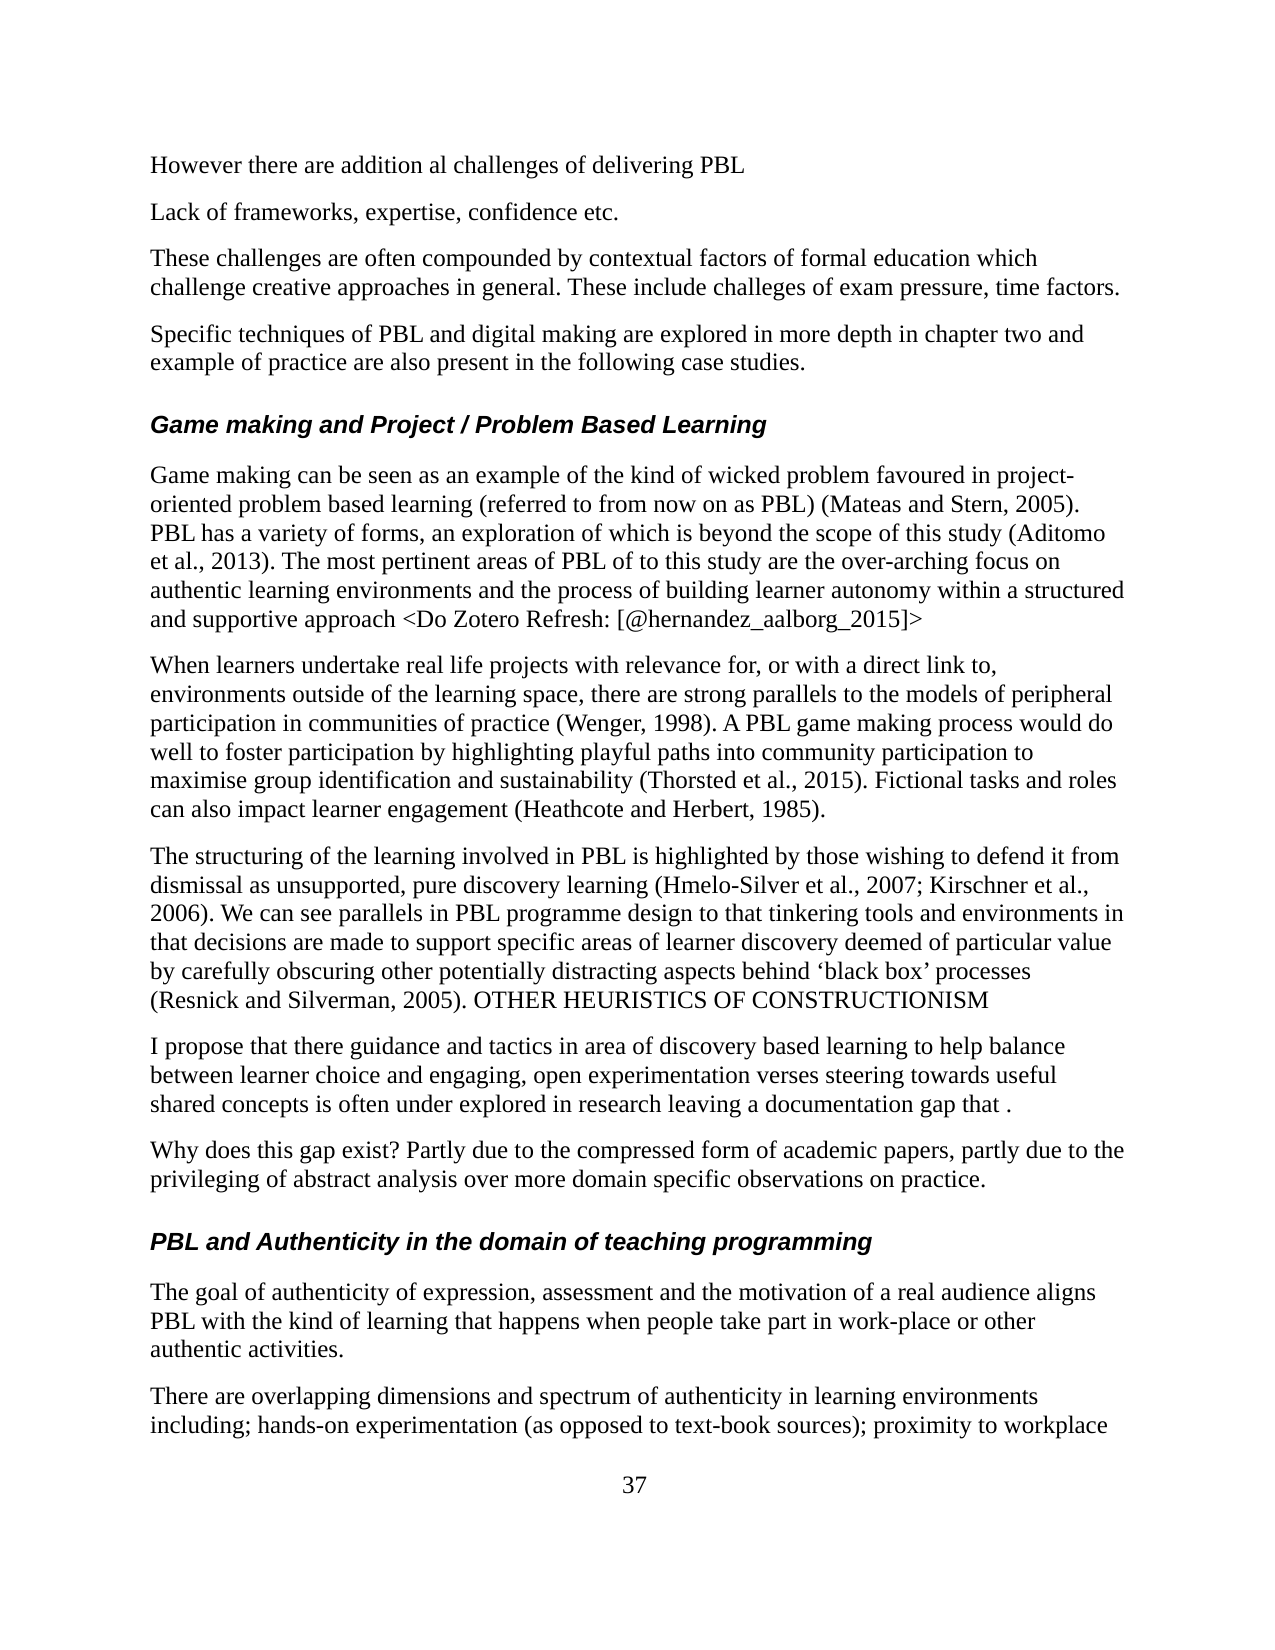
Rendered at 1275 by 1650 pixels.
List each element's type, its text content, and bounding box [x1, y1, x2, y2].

text However there are addition al challenges of delivering PBL [150, 150, 1125, 179]
text The goal of authenticity of expression, assessment and the motivation of a real audience aligns PBL with the kind of learning that happens when people take part in work-place or other authentic activities. [150, 1277, 1125, 1363]
text Game making can be seen as an example of the kind of wicked problem favoured in project-oriented problem based learning (referred to from now on as PBL) (Mateas and Stern, 2005). PBL has a variety of forms, an exploration of which is beyond the scope of this study (Aditomo et al., 2013). The most pertinent areas of PBL of to this study are the over-arching focus on authentic learning environments and the process of building learner autonomy within a structured and supportive approach <Do Zotero Refresh: [@hernandez_aalborg_2015]> [150, 460, 1125, 633]
text I propose that there guidance and tactics in area of discovery based learning to help balance between learner choice and engaging, open experimentation verses steering towards useful shared concepts is often under explored in research leaving a documentation gap that . [150, 1031, 1125, 1118]
text These challenges are often compounded by contextual factors of formal education which challenge creative approaches in general. These include challeges of exam pressure, time factors. [150, 243, 1125, 301]
text Lack of frameworks, expertise, confidence etc. [150, 197, 1125, 225]
text When learners undertake real life projects with relevance for, or with a direct link to, environments outside of the learning space, there are strong parallels to the models of peripheral participation in communities of practice (Wenger, 1998). A PBL game making process would do well to foster participation by highlighting playful paths into community participation to maximise group identification and sustainability (Thorsted et al., 2015). Fictional tasks and roles can also impact learner engagement (Heathcote and Herbert, 1985). [150, 651, 1125, 823]
subtitle Game making and Project / Problem Based Learning [150, 410, 1125, 439]
subtitle PBL and Authenticity in the domain of teaching programming [150, 1227, 1125, 1256]
text There are overlapping dimensions and spectrum of authenticity in learning environments including; hands-on experimentation (as opposed to text-book sources); proximity to workplace [150, 1381, 1125, 1439]
text The structuring of the learning involved in PBL is highlighted by those wishing to defend it from dismissal as unsupported, pure discovery learning (Hmelo-Silver et al., 2007; Kirschner et al., 2006). We can see parallels in PBL programme design to that tinkering tools and environments in that decisions are made to support specific areas of learner discovery deemed of particular value by carefully obscuring other potentially distracting aspects behind ‘black box’ processes (Resnick and Silverman, 2005). OTHER HEURISTICS OF CONSTRUCTIONISM [150, 841, 1125, 1013]
text Why does this gap exist? Partly due to the compressed form of academic papers, partly due to the privileging of abstract analysis over more domain specific observations on practice. [150, 1136, 1125, 1193]
text Specific techniques of PBL and digital making are explored in more depth in chapter two and example of practice are also present in the following case studies. [150, 319, 1125, 376]
